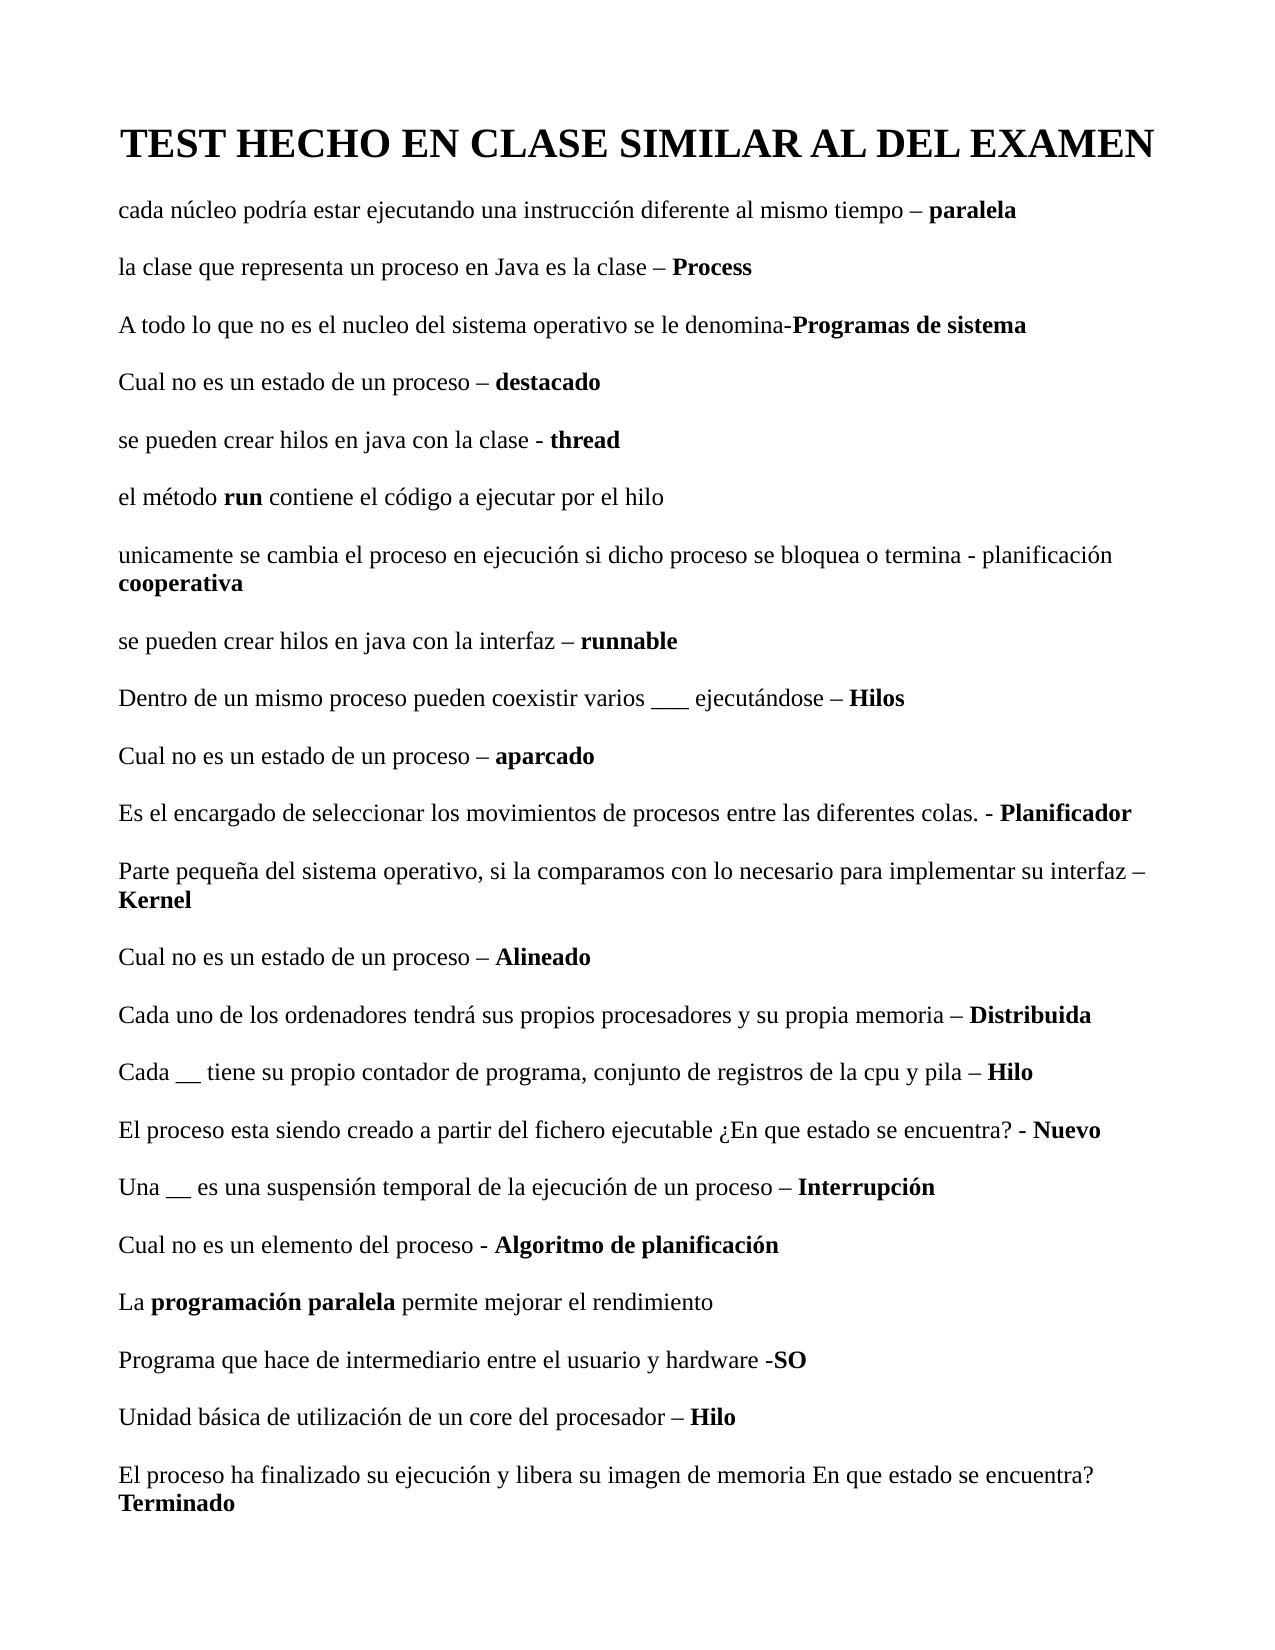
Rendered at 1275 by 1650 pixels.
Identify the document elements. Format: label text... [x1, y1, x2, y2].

text se pueden crear hilos en java con la clase - thread [118, 396, 1157, 453]
text Unidad básica de utilización de un core del procesador – Hilo [118, 1373, 1157, 1431]
text Parte pequeña del sistema operativo, si la comparamos con lo necesario para implementar su interfaz – Kernel [118, 827, 1157, 913]
text Dentro de un mismo proceso pueden coexistir varios ___ ejecutándose – Hilos [118, 655, 1157, 712]
text el método run contiene el código a ejecutar por el hilo [118, 453, 1157, 511]
text Programa que hace de intermediario entre el usuario y hardware -SO [118, 1316, 1157, 1373]
text Es el encargado de seleccionar los movimientos de procesos entre las diferentes colas. - Planificador [118, 770, 1157, 827]
text se pueden crear hilos en java con la interfaz – runnable [118, 597, 1157, 655]
text Cual no es un estado de un proceso – destacado [118, 338, 1157, 396]
text El proceso esta siendo creado a partir del fichero ejecutable ¿En que estado se encuentra? - Nuevo [118, 1086, 1157, 1143]
text TEST HECHO EN CLASE SIMILAR AL DEL EXAMEN [118, 118, 1157, 166]
text La programación paralela permite mejorar el rendimiento [118, 1258, 1157, 1316]
text El proceso ha finalizado su ejecución y libera su imagen de memoria En que estado se encuentra? Terminado [118, 1431, 1157, 1517]
text Una __ es una suspensión temporal de la ejecución de un proceso – Interrupción [118, 1143, 1157, 1201]
text Cual no es un estado de un proceso – aparcado [118, 712, 1157, 770]
text Cada uno de los ordenadores tendrá sus propios procesadores y su propia memoria – Distribuida [118, 971, 1157, 1028]
text A todo lo que no es el nucleo del sistema operativo se le denomina-Programas de sistema [118, 281, 1157, 338]
text cada núcleo podría estar ejecutando una instrucción diferente al mismo tiempo – paralela [118, 195, 1157, 223]
text Cual no es un elemento del proceso - Algoritmo de planificación [118, 1201, 1157, 1258]
text Cual no es un estado de un proceso – Alineado [118, 913, 1157, 971]
text la clase que representa un proceso en Java es la clase – Process [118, 223, 1157, 281]
text Cada __ tiene su propio contador de programa, conjunto de registros de la cpu y pila – Hilo [118, 1028, 1157, 1086]
text unicamente se cambia el proceso en ejecución si dicho proceso se bloquea o termina - planificación cooperativa [118, 511, 1157, 597]
